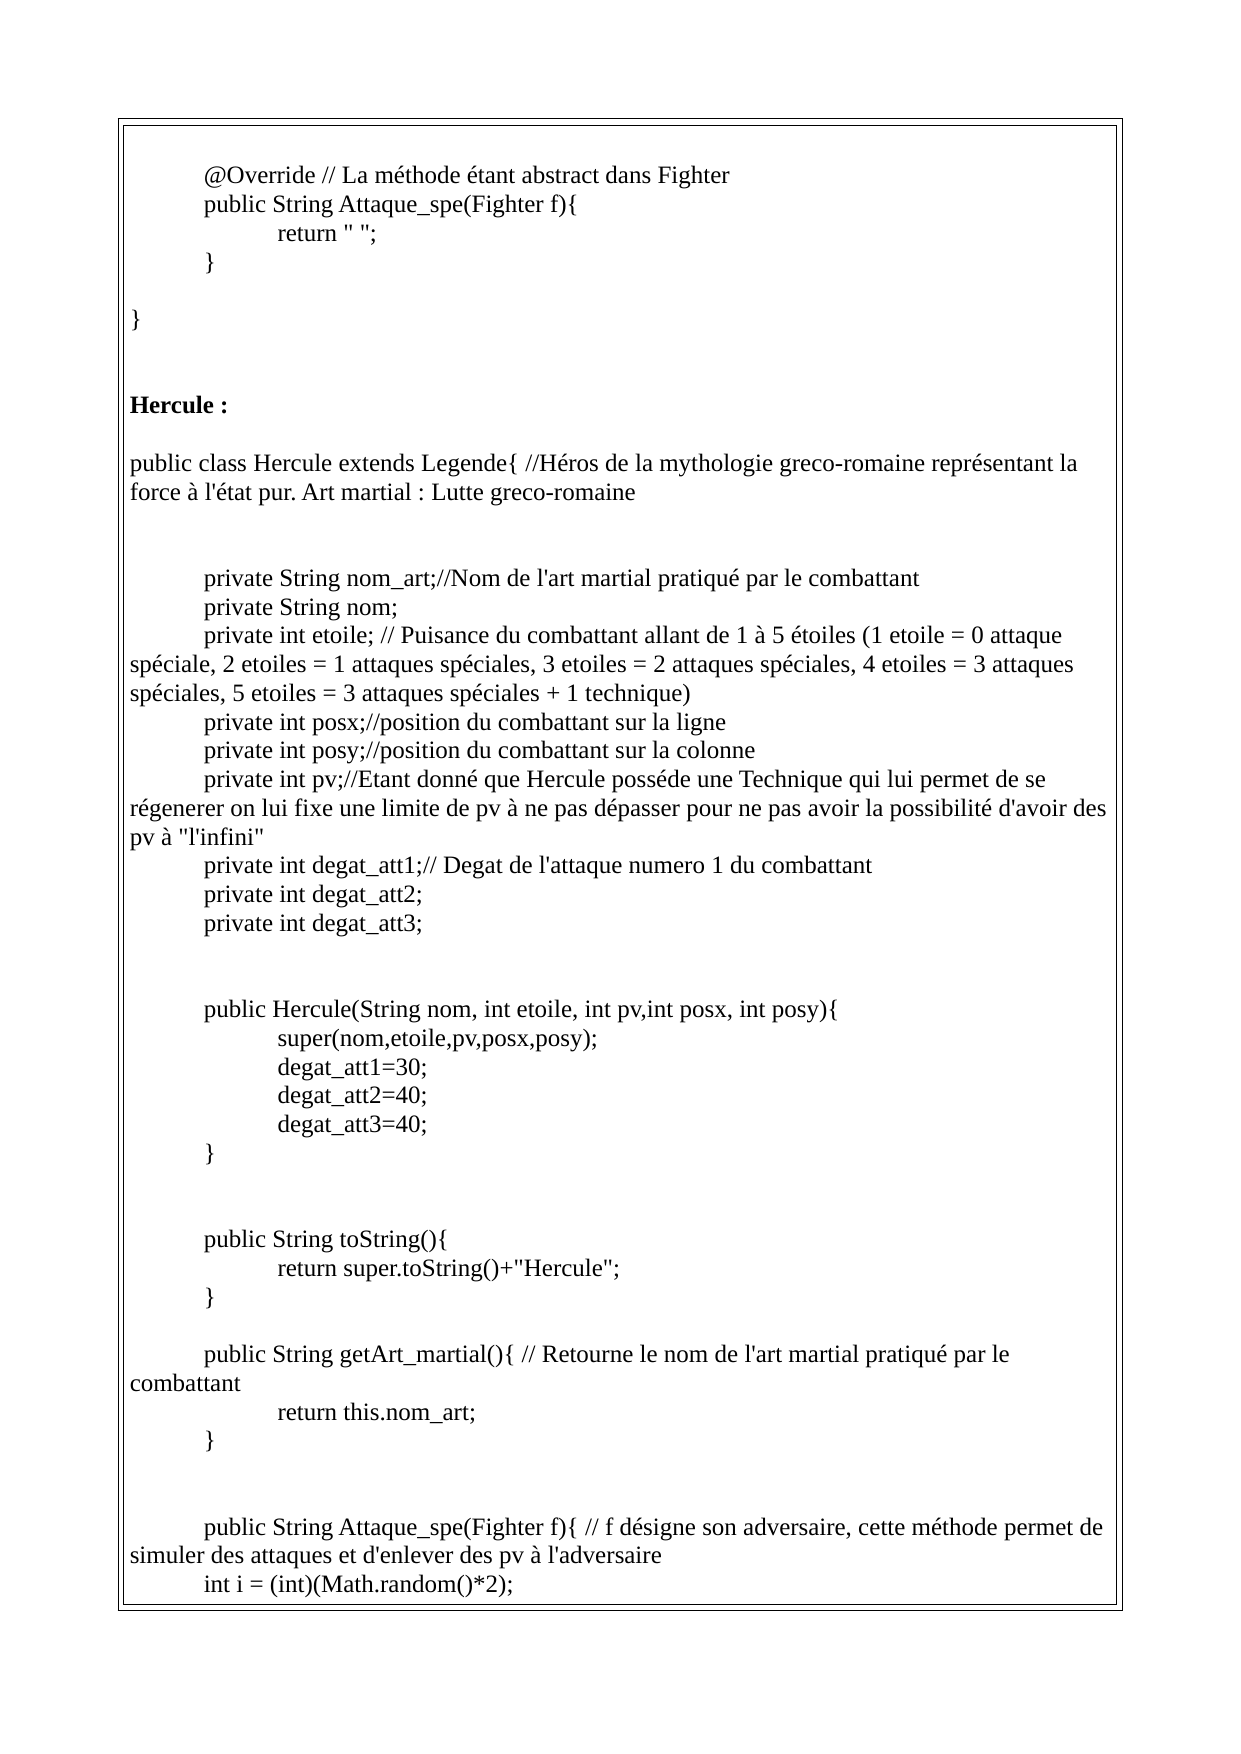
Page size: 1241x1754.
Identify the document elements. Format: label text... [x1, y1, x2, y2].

table_header Copier / coller vos classes et interfaces à partir d'ici : [119, 119, 1122, 1610]
table_header @Override // La méthode étant abstract dans Fighter public String Attaque_spe(Fighter f){ return " "; } } Hercule : public class Hercule extends Legende{ //Héros de la mythologie greco-romaine représentant la force à l'état pur. Art martial : Lutte greco-romaine private String nom_art;//Nom de l'art martial pratiqué par le combattant private String nom; private int etoile; // Puisance du combattant allant de 1 à 5 étoiles (1 etoile = 0 attaque spéciale, 2 etoiles = 1 attaques spéciales, 3 etoiles = 2 attaques spéciales, 4 etoiles = 3 attaques spéciales, 5 etoiles = 3 attaques spéciales + 1 technique) private int posx;//position du combattant sur la ligne private int posy;//position du combattant sur la colonne private int pv;//Etant donné que Hercule posséde une Technique qui lui permet de se régenerer on lui fixe une limite de pv à ne pas dépasser pour ne pas avoir la possibilité d'avoir des pv à "l'infini" private int degat_att1;// Degat de l'attaque numero 1 du combattant private int degat_att2; private int degat_att3; public Hercule(String nom, int etoile, int pv,int posx, int posy){ super(nom,etoile,pv,posx,posy); degat_att1=30; degat_att2=40; degat_att3=40; } public String toString(){ return super.toString()+"Hercule"; } public String getArt_martial(){ // Retourne le nom de l'art martial pratiqué par le combattant return this.nom_art; } public String Attaque_spe(Fighter f){ // f désigne son adversaire, cette méthode permet de simuler des attaques et d'enlever des pv à l'adversaire int i = (int)(Math.random()*2); [124, 126, 1116, 1604]
